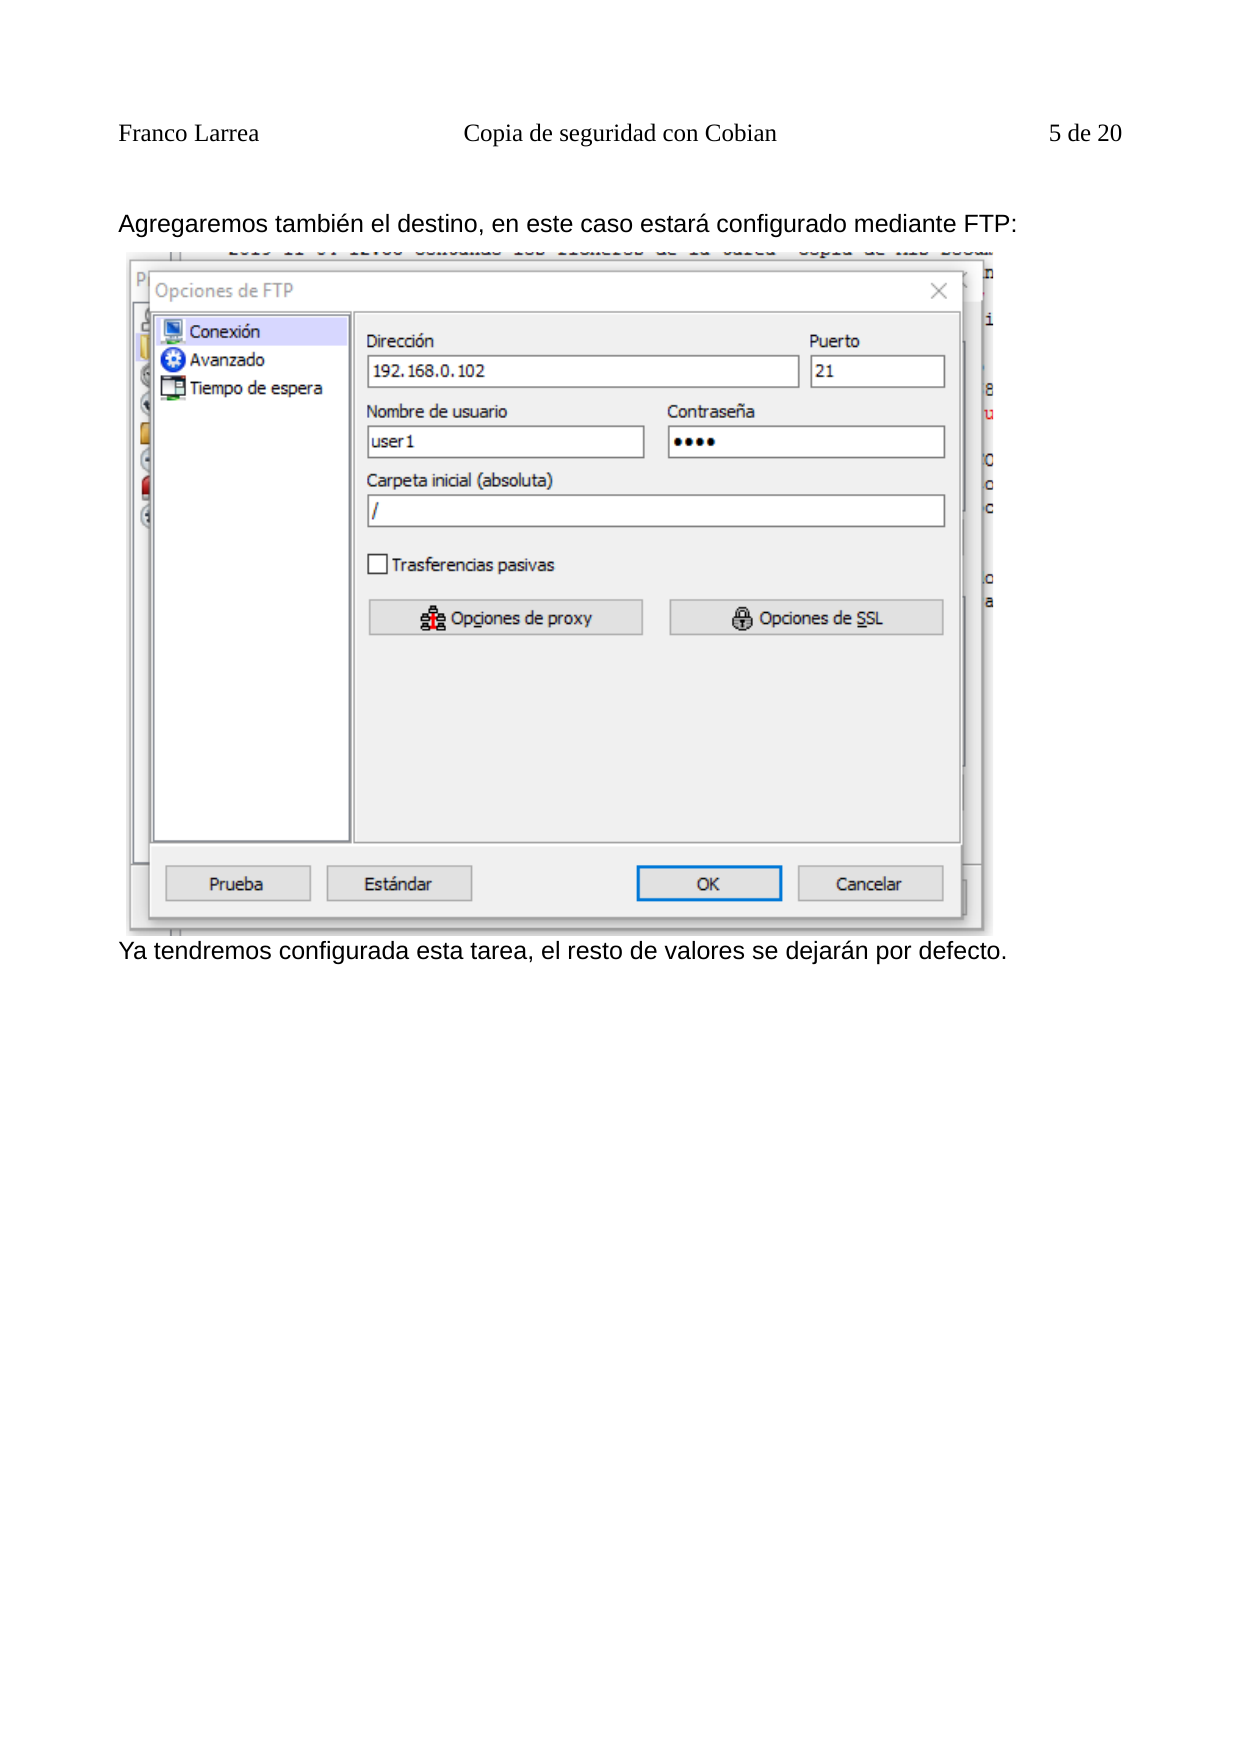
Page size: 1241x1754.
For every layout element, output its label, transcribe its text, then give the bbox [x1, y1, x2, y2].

text Agregaremos también el destino, en este caso estará configurado mediante FTP: [118, 209, 1122, 238]
picture [126, 252, 994, 936]
text Ya tendremos configurada esta tarea, el resto de valores se dejarán por defecto. [118, 936, 1122, 964]
